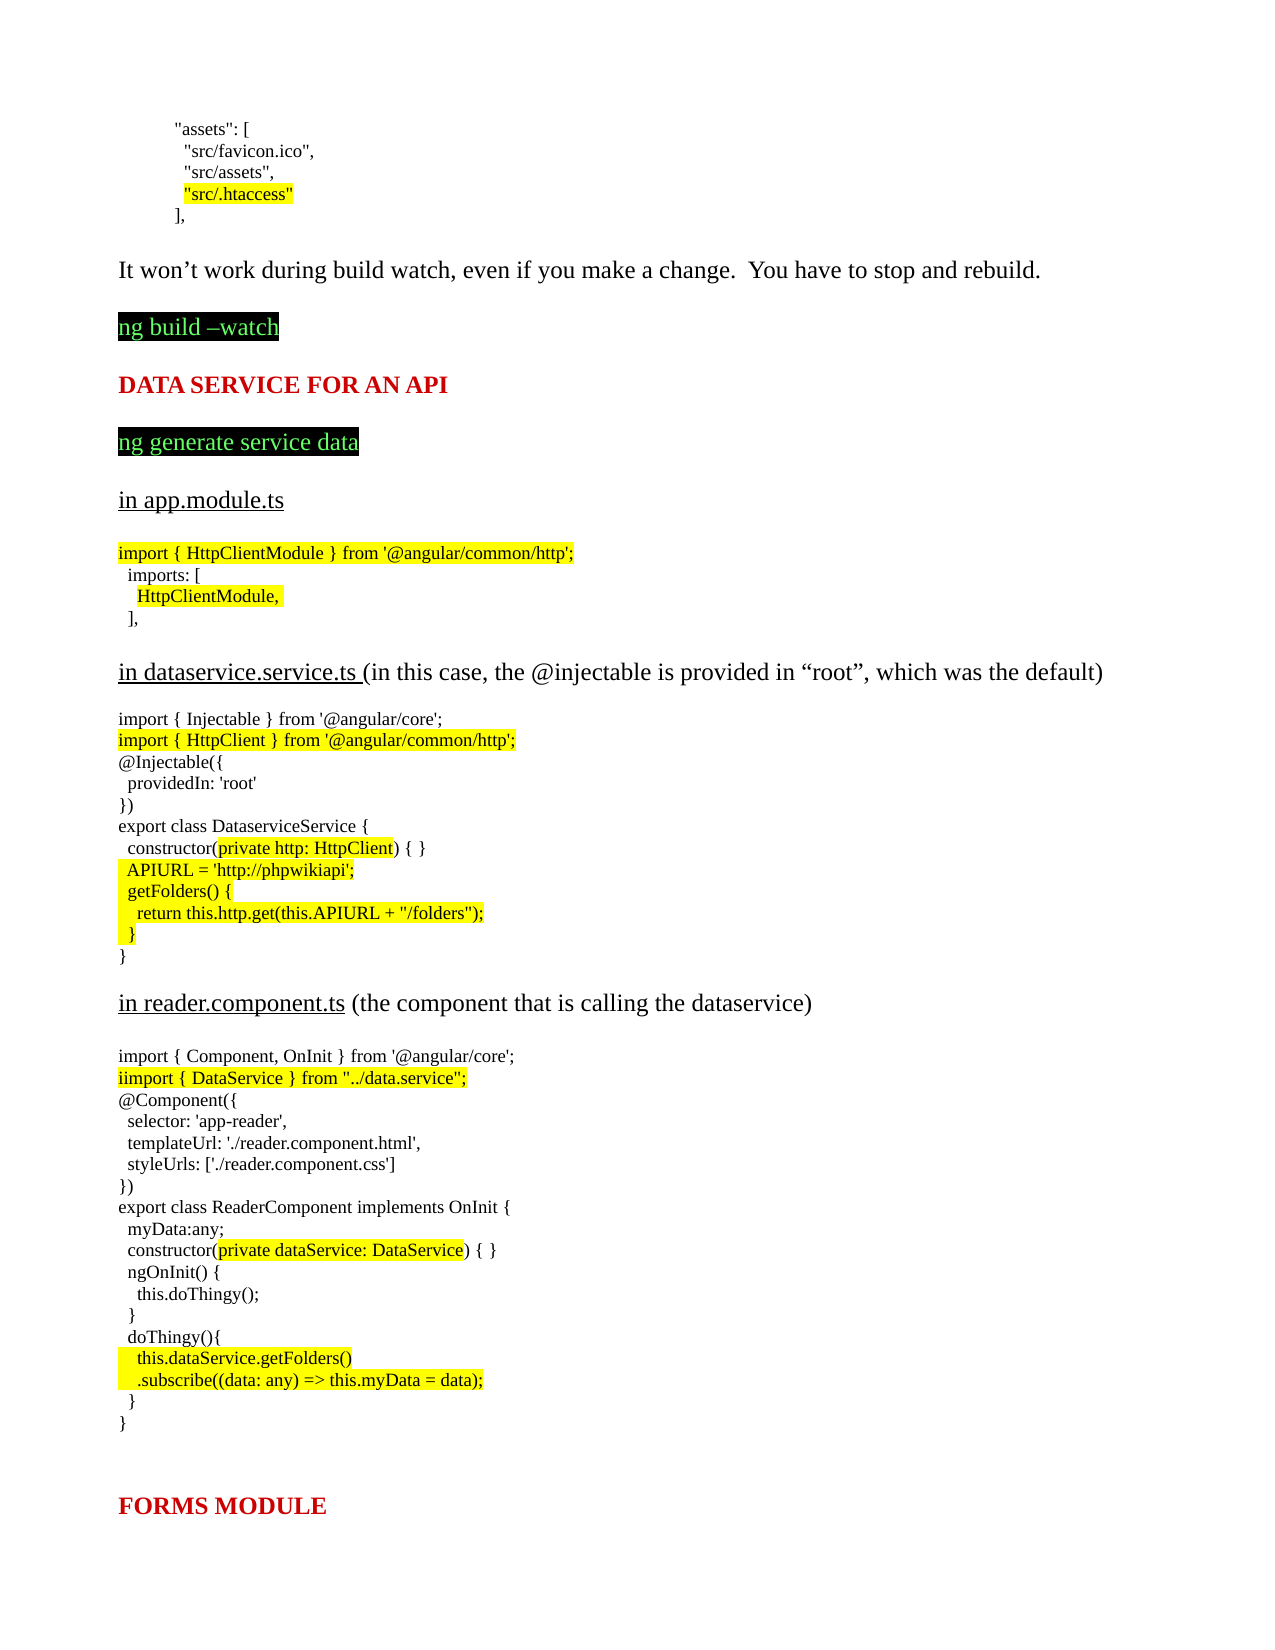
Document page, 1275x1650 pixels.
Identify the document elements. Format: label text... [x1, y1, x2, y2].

text iimport { DataService } from "../data.service"; [118, 1067, 1157, 1088]
text imports: [ [118, 564, 1157, 585]
text ng build –watch [118, 312, 1157, 341]
text } [118, 945, 1157, 966]
text .subscribe((data: any) => this.myData = data); [118, 1369, 1157, 1390]
text } [118, 1304, 1157, 1326]
text providedIn: 'root' [118, 772, 1157, 794]
text import { HttpClientModule } from '@angular/common/http'; [118, 542, 1157, 564]
text }) [118, 794, 1157, 815]
text FORMS MODULE [118, 1491, 1157, 1520]
text in dataservice.service.ts (in this case, the @injectable is provided in “root”, which was the default) [118, 657, 1157, 686]
text this.dataService.getFolders() [118, 1347, 1157, 1369]
text this.doThingy(); [118, 1282, 1157, 1304]
text constructor(private dataService: DataService) { } [118, 1239, 1157, 1261]
text return this.http.get(this.APIURL + "/folders"); [118, 902, 1157, 923]
text ng generate service data [118, 427, 1157, 456]
text "assets": [ [118, 118, 1157, 140]
text in reader.component.ts (the component that is calling the dataservice) [118, 988, 1157, 1017]
text export class DataserviceService { [118, 815, 1157, 837]
text selector: 'app-reader', [118, 1110, 1157, 1132]
text DATA SERVICE FOR AN API [118, 370, 1157, 398]
text @Component({ [118, 1088, 1157, 1110]
text ], [118, 204, 1157, 226]
text It won’t work during build watch, even if you make a change. You have to stop and rebuild. [118, 255, 1157, 283]
text "src/assets", [118, 161, 1157, 183]
text APIURL = 'http://phpwikiapi'; [118, 858, 1157, 880]
text in app.module.ts [118, 485, 1157, 513]
text }) [118, 1175, 1157, 1196]
text import { Component, OnInit } from '@angular/core'; [118, 1045, 1157, 1067]
text "src/favicon.ico", [118, 140, 1157, 161]
text ], [118, 607, 1157, 628]
text HttpClientModule, [118, 585, 1157, 607]
text constructor(private http: HttpClient) { } [118, 837, 1157, 858]
text templateUrl: './reader.component.html', [118, 1132, 1157, 1153]
text @Injectable({ [118, 751, 1157, 772]
text import { HttpClient } from '@angular/common/http'; [118, 729, 1157, 751]
text "src/.htaccess" [118, 183, 1157, 204]
text styleUrls: ['./reader.component.css'] [118, 1153, 1157, 1175]
text doThingy(){ [118, 1326, 1157, 1347]
text export class ReaderComponent implements OnInit { [118, 1196, 1157, 1218]
text import { Injectable } from '@angular/core'; [118, 707, 1157, 729]
text getFolders() { [118, 880, 1157, 902]
text ngOnInit() { [118, 1261, 1157, 1282]
text } [118, 1390, 1157, 1412]
text } [118, 923, 1157, 945]
text myData:any; [118, 1218, 1157, 1239]
text } [118, 1412, 1157, 1433]
